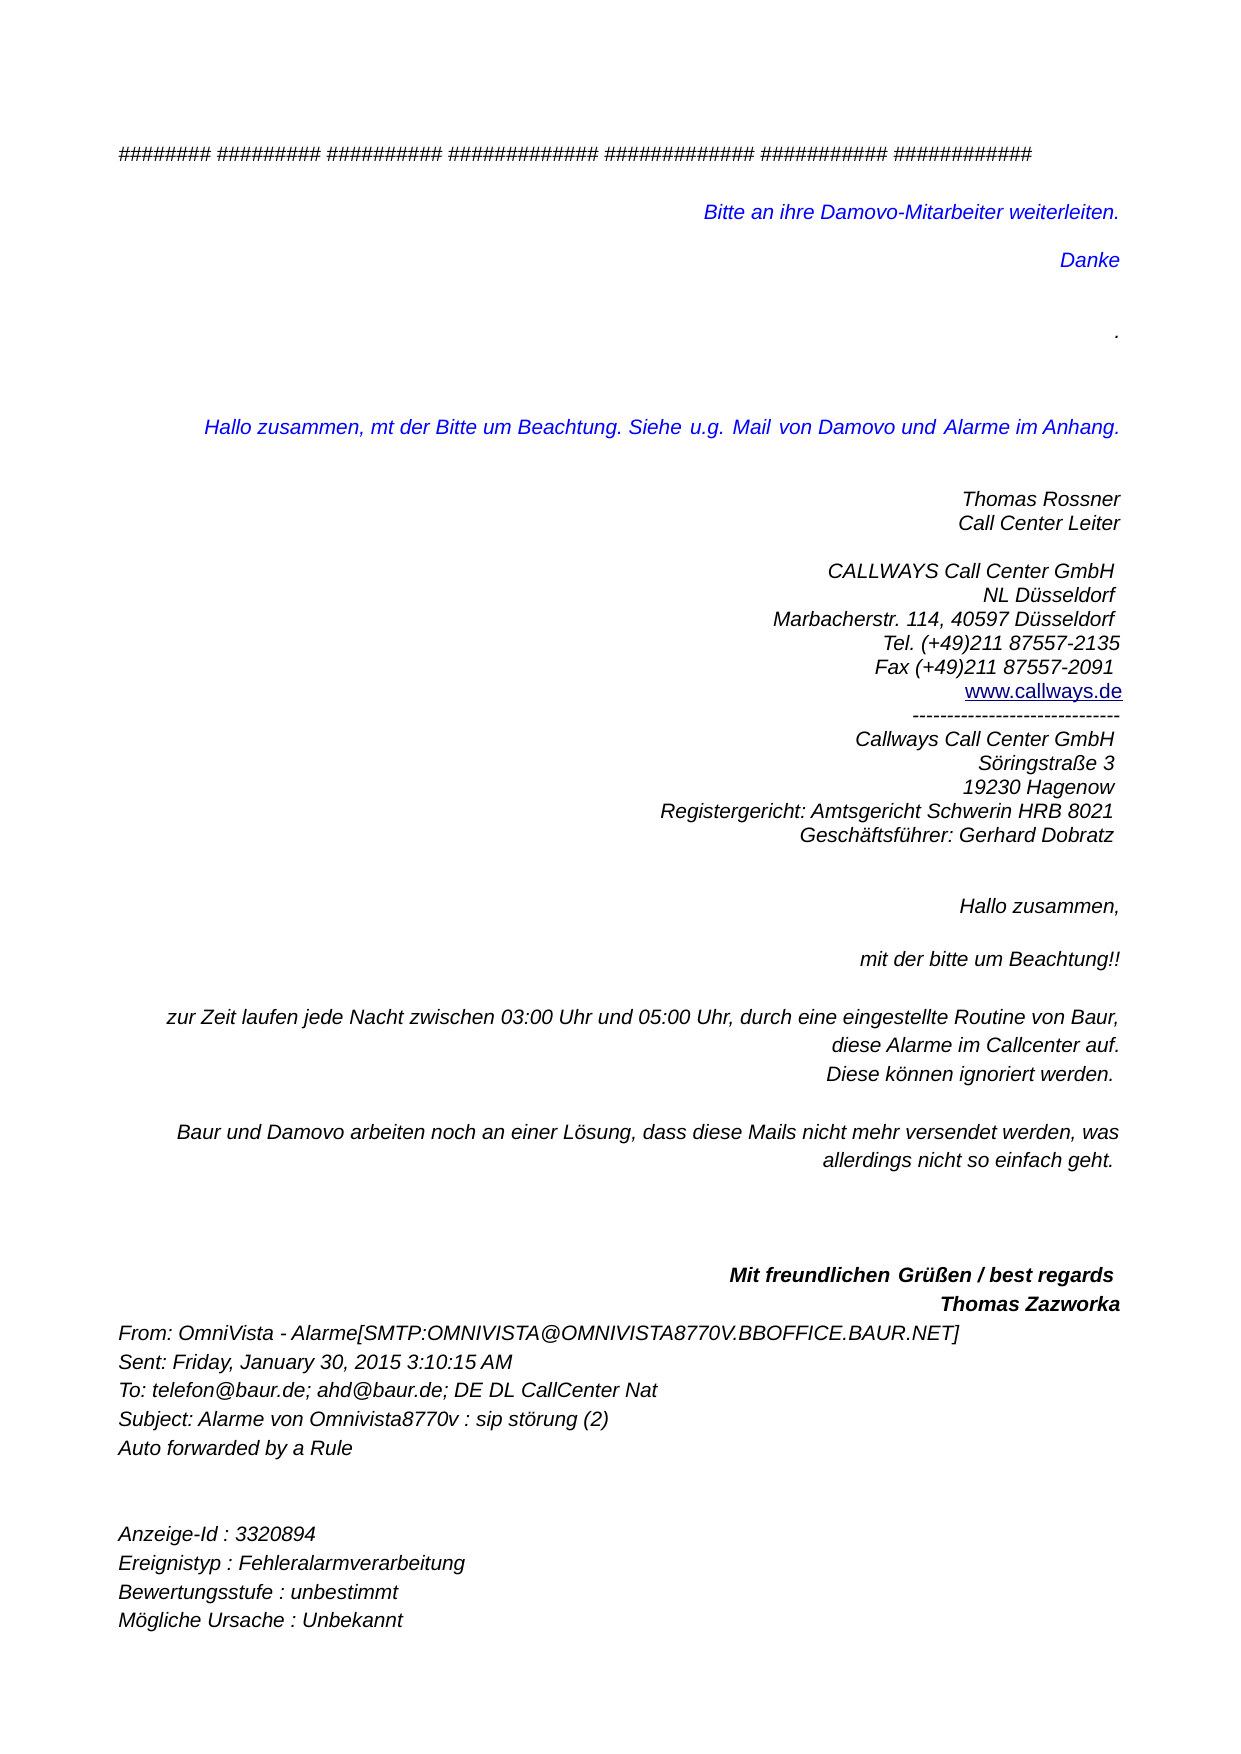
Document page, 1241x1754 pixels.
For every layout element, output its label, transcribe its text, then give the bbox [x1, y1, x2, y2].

text CALLWAYS Call Center GmbH NL Düsseldorf Marbacherstr. 114, 40597 Düsseldorf Tel. (+49)211 87557-2135 Fax (+49)211 87557-2091 www.callways.de ------------------------------ Callways Call Center GmbH Söringstraße 3 19230 Hagenow Registergericht: Amtsgericht Schwerin HRB 8021 Geschäftsführer: Gerhard Dobratz [118, 559, 1122, 846]
text Thomas Zazworka [118, 1292, 1122, 1316]
text Hallo zusammen, mt der Bitte um Beachtung. Siehe u.g. Mail von Damovo und Alarme im Anhang. [118, 415, 1122, 439]
text ######## ######### ########## ############# ############# ########### ############ [118, 142, 1122, 166]
text Baur und Damovo arbeiten noch an einer Lösung, dass diese Mails nicht mehr versendet werden, was allerdings nicht so einfach geht. [118, 1119, 1122, 1172]
text Diese können ignoriert werden. [118, 1062, 1122, 1086]
text . [118, 319, 1122, 343]
text Bitte an ihre Damovo-Mitarbeiter weiterleiten. [118, 199, 1122, 223]
text Hallo zusammen, [118, 894, 1122, 918]
text Mit freundlichen Grüßen / best regards [118, 1263, 1122, 1287]
text zur Zeit laufen jede Nacht zwischen 03:00 Uhr und 05:00 Uhr, durch eine eingestellte Routine von Baur, diese Alarme im Callcenter auf. [118, 1004, 1122, 1057]
text From: OmniVista - Alarme[SMTP:OMNIVISTA@OMNIVISTA8770V.BBOFFICE.BAUR.NET] Sent: Friday, January 30, 2015 3:10:15 AM To: telefon@baur.de; ahd@baur.de; DE DL CallCenter Nat Subject: Alarme von Omnivista8770v : sip störung (2) Auto forwarded by a Rule Anzeige-Id : 3320894 Ereignistyp : Fehleralarmverarbeitung Bewertungsstufe : unbestimmt Mögliche Ursache : Unbekannt [118, 1321, 1122, 1632]
text Thomas Rossner Call Center Leiter [118, 487, 1122, 535]
text Danke [118, 247, 1122, 271]
text mit der bitte um Beachtung!! [118, 947, 1122, 971]
